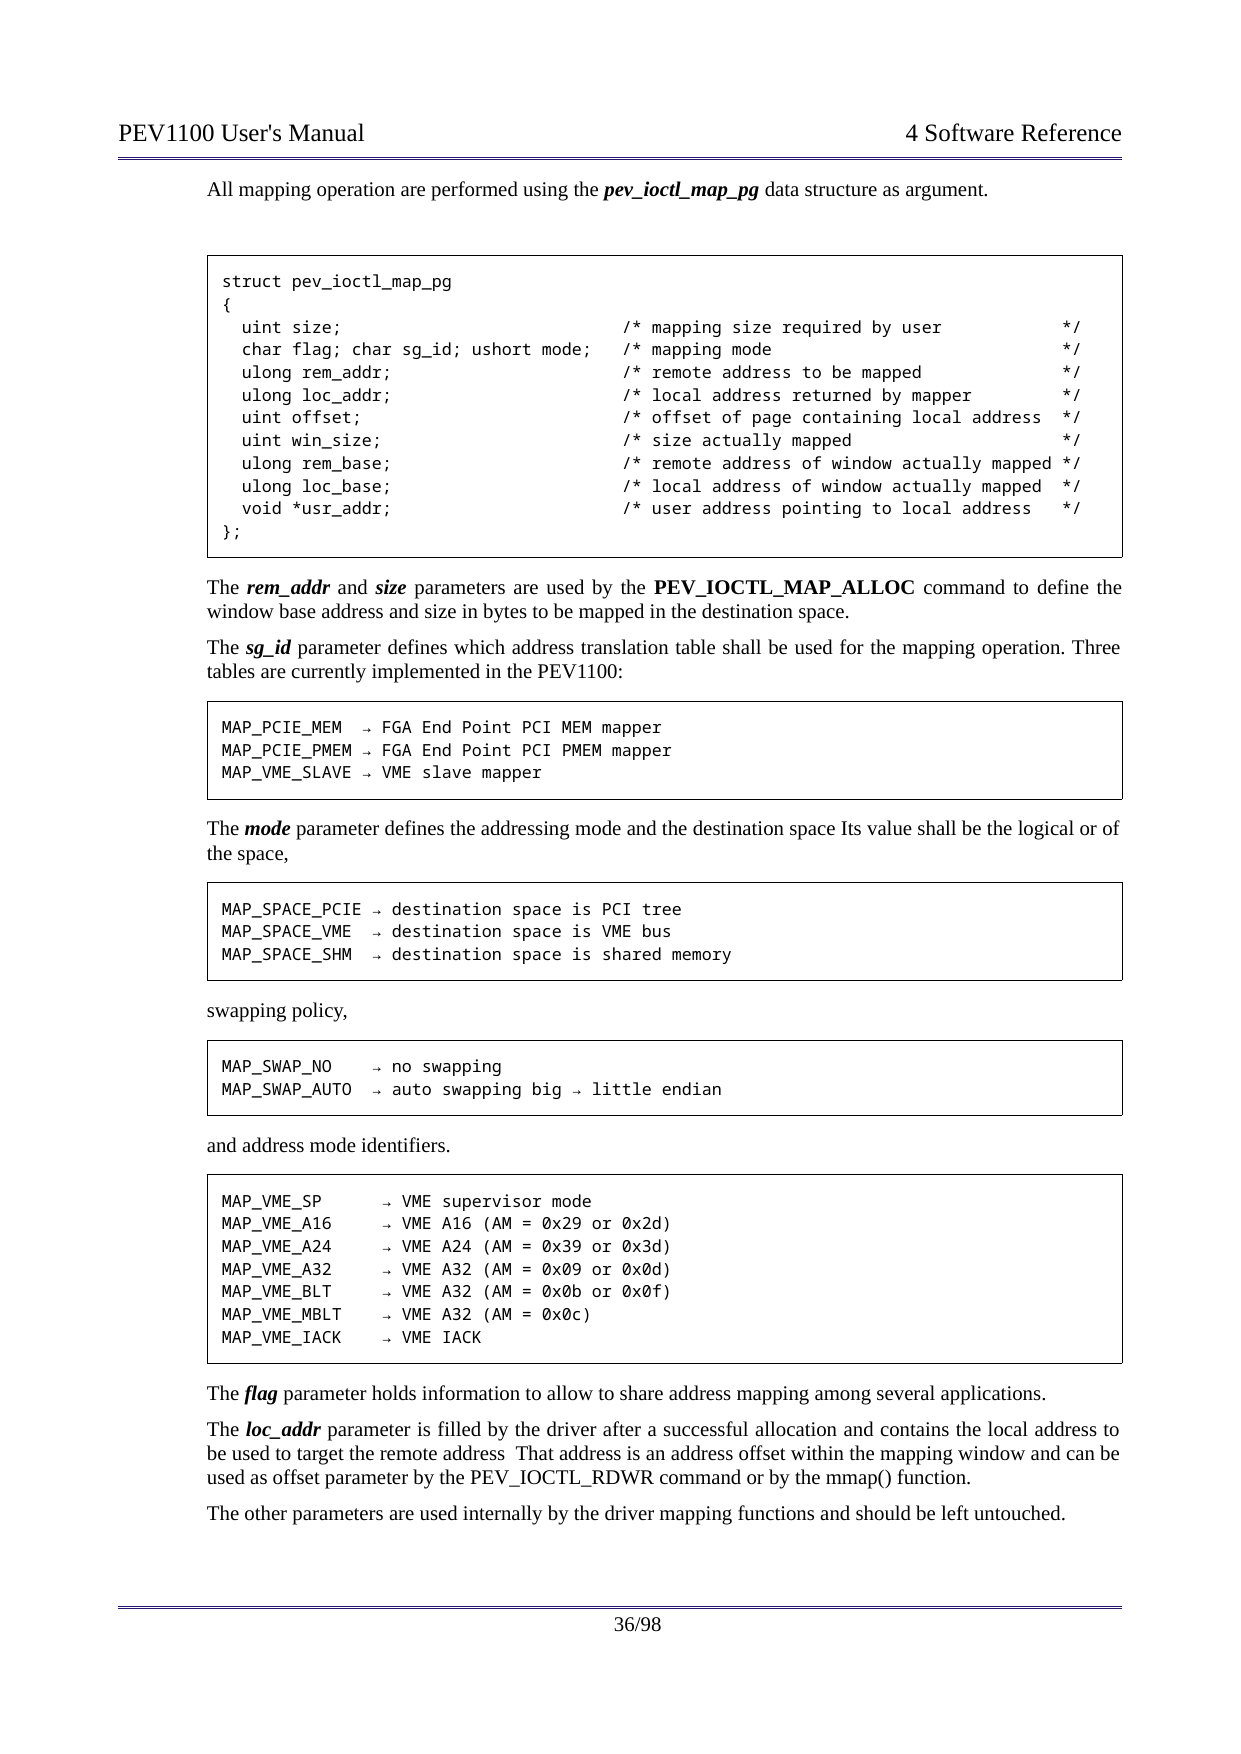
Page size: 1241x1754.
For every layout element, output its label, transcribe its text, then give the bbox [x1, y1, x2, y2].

text ulong rem_addr; /* remote address to be mapped */ [208, 346, 1122, 368]
text ulong rem_base; /* remote address of window actually mapped */ [208, 437, 1122, 459]
text MAP_SPACE_SHM → destination space is shared memory [208, 928, 1122, 980]
text The mode parameter defines the addressing mode and the destination space Its value shall be the logical or of the space, [207, 816, 1122, 864]
text { [208, 278, 1122, 300]
text ulong loc_base; /* local address of window actually mapped */ [208, 459, 1122, 482]
text uint offset; /* offset of page containing local address */ [208, 391, 1122, 414]
text ulong loc_addr; /* local address returned by mapper */ [208, 368, 1122, 391]
text MAP_VME_IACK → VME IACK [208, 1311, 1122, 1363]
text struct pev_ioctl_map_pg [208, 256, 1122, 278]
text MAP_VME_BLT → VME A32 (AM = 0x0b or 0x0f) [208, 1265, 1122, 1288]
text { [343, 279, 349, 286]
text MAP_SWAP_AUTO → auto swapping big → little endian [208, 1062, 1122, 1115]
text MAP_PCIE_MEM → FGA End Point PCI MEM mapper [208, 702, 1122, 723]
text The loc_addr parameter is filled by the driver after a successful allocation and contains the local address to be used to target the remote address That address is an address offset within the mapping window and can be used as offset parameter by the PEV_IOCTL_RDWR command or by the mmap() function. [207, 1417, 1122, 1489]
text MAP_VME_SP → VME supervisor mode [208, 1175, 1122, 1197]
text and address mode identifiers. [207, 1132, 1122, 1157]
text MAP_VME_MBLT → VME A32 (AM = 0x0c) [208, 1288, 1122, 1311]
text uint win_size; /* size actually mapped */ [208, 414, 1122, 437]
text MAP_PCIE_PMEM → FGA End Point PCI PMEM mapper [208, 723, 1122, 746]
text MAP_SWAP_NO → no swapping [208, 1041, 1122, 1062]
text The rem_addr and size parameters are used by the PEV_IOCTL_MAP_ALLOC command to define the window base address and size in bytes to be mapped in the destination space. [207, 575, 1122, 623]
text MAP_VME_A24 → VME A24 (AM = 0x39 or 0x3d) [208, 1220, 1122, 1242]
text void *usr_addr; /* user address pointing to local address */ [208, 482, 1122, 505]
text All mapping operation are performed using the pev_ioctl_map_pg data structure as argument. [207, 177, 1122, 201]
text MAP_VME_A16 → VME A16 (AM = 0x29 or 0x2d) [208, 1197, 1122, 1220]
text The flag parameter holds information to allow to share address mapping among several applications. [207, 1381, 1122, 1405]
text The other parameters are used internally by the driver mapping functions and should be left untouched. [207, 1501, 1122, 1525]
text MAP_VME_SLAVE → VME slave mapper [208, 746, 1122, 799]
text The sg_id parameter defines which address translation table shall be used for the mapping operation. Three tables are currently implemented in the PEV1100: [207, 635, 1122, 683]
text MAP_SPACE_PCIE → destination space is PCI tree [208, 883, 1122, 905]
text MAP_SPACE_VME → destination space is VME bus [208, 905, 1122, 928]
text MAP_VME_A32 → VME A32 (AM = 0x09 or 0x0d) [208, 1242, 1122, 1265]
text char flag; char sg_id; ushort mode; /* mapping mode */ [208, 323, 1122, 346]
text uint size; /* mapping size required by user */ [208, 300, 1122, 323]
text }; [208, 505, 1122, 557]
text swapping policy, [207, 998, 1122, 1022]
